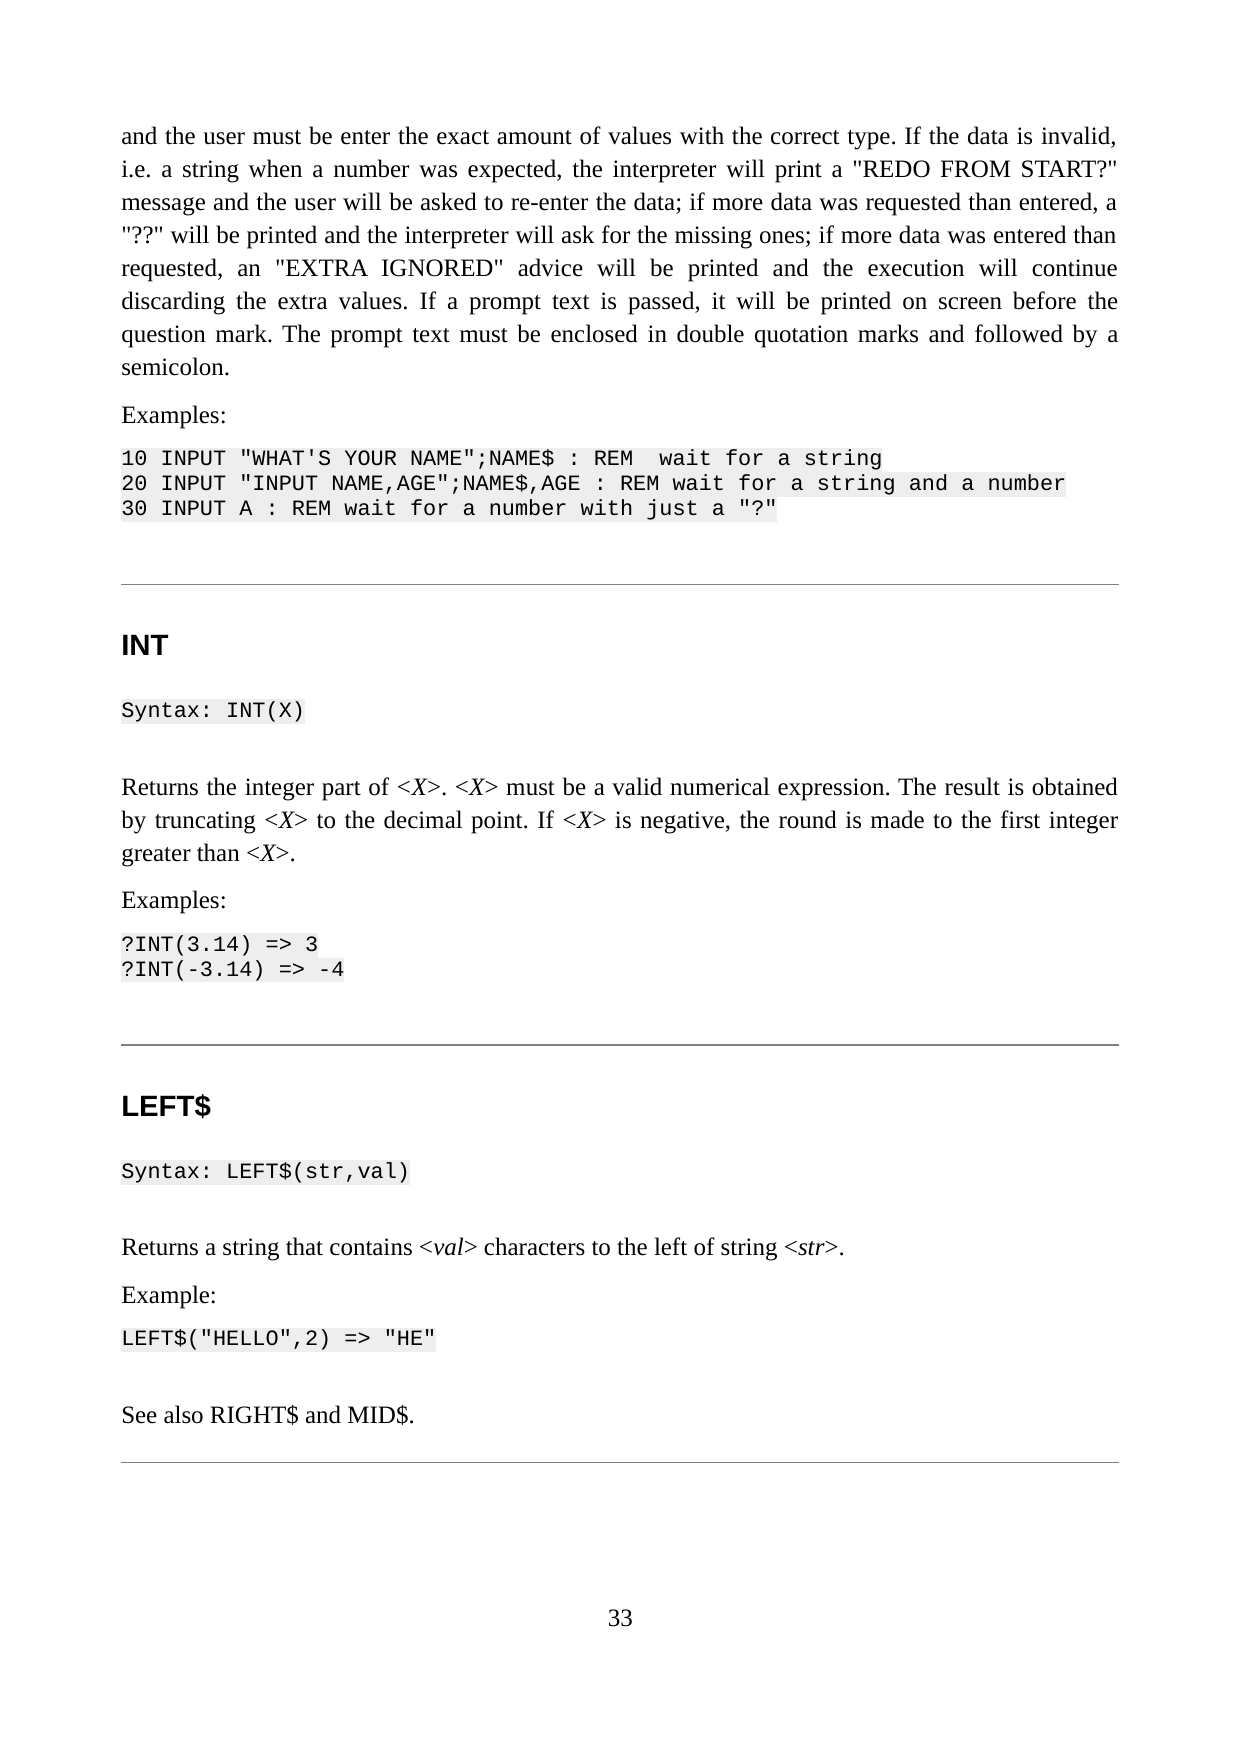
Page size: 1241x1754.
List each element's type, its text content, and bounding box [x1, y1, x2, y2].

text 30 INPUT A : REM wait for a number with just a "?" [777, 497, 1119, 522]
text and the user must be enter the exact amount of values with the correct type. If the data is invalid, i.e. a string when a number was expected, the interpreter will print a "REDO FROM START?" message and the user will be asked to re-enter the data; if more data was requested than entered, a "??" will be printed and the interpreter will ask for the missing ones; if more data was entered than requested, an "EXTRA IGNORED" advice will be printed and the execution will continue discarding the extra values. If a prompt text is passed, it will be printed on screen before the question mark. The prompt text must be enclosed in double quotation marks and followed by a semicolon. [121, 121, 1119, 381]
text LEFT$("HELLO",2) => "HE" [436, 1328, 1119, 1352]
text Syntax: LEFT$(str,val) [410, 1160, 1119, 1185]
text Examples: [121, 400, 1119, 428]
subtitle INT [121, 628, 1119, 662]
text Examples: [121, 885, 1119, 914]
text Syntax: LEFT$(str,val) [357, 1160, 397, 1185]
subtitle LEFT$ [121, 1089, 1119, 1123]
text ?INT(-3.14) => -4 [344, 958, 1119, 982]
text Returns a string that contains <val> characters to the left of string <str>. [121, 1232, 1119, 1261]
text ?INT(3.14) => 3 [318, 933, 1119, 958]
text Example: [121, 1280, 1119, 1309]
text Returns the integer part of <X>. <X> must be a valid numerical expression. The result is obtained by truncating <X> to the decimal point. If <X> is negative, the round is made to the first integer greater than <X>. [121, 772, 1119, 866]
text Syntax: LEFT$(str,val) [305, 1160, 344, 1185]
text 10 INPUT "WHAT'S YOUR NAME";NAME$ : REM wait for a string [121, 447, 1119, 472]
text Syntax: INT(X) [305, 699, 1119, 724]
text See also RIGHT$ and MID$. [121, 1400, 1119, 1429]
